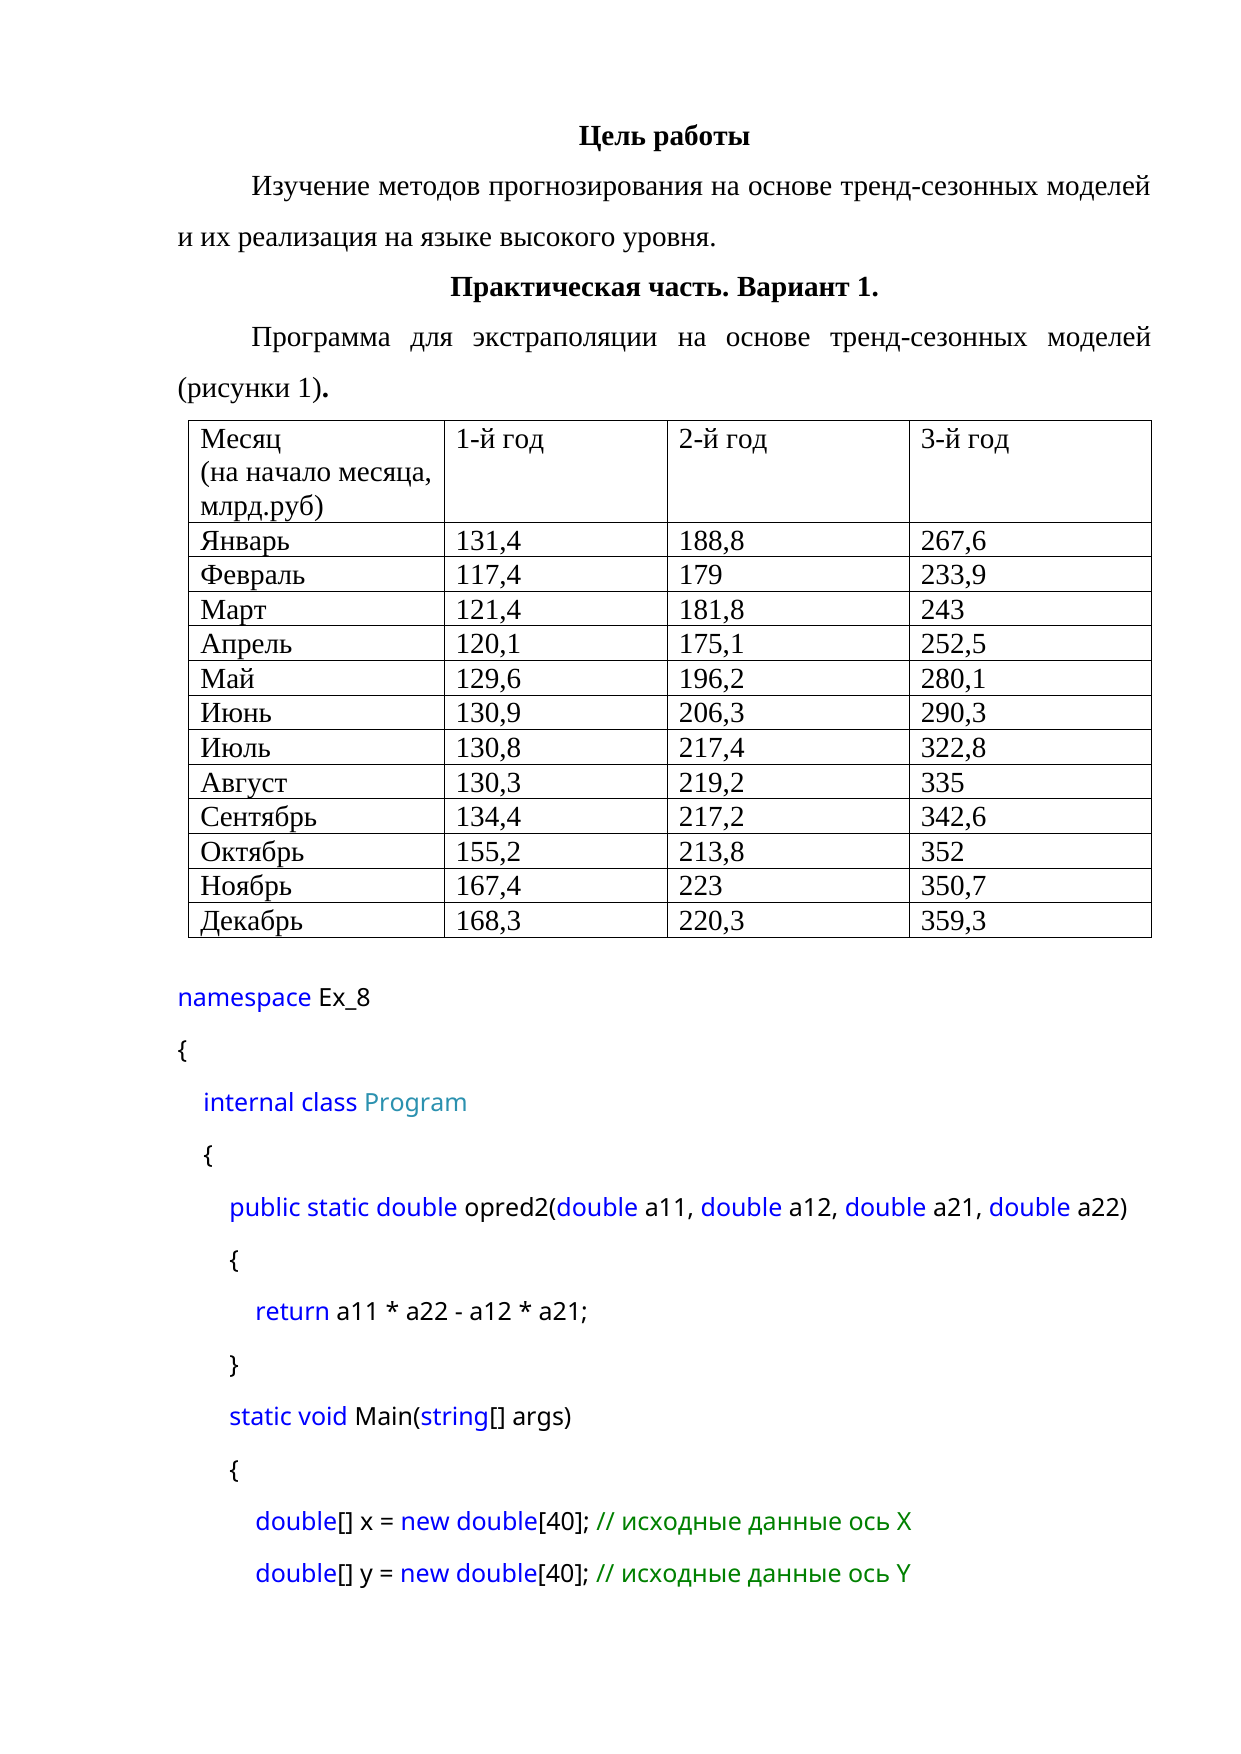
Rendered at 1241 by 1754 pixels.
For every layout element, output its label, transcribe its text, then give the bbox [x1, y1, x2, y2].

table_cell Июль [189, 730, 444, 764]
table_cell 131,4 [445, 523, 667, 556]
table_header Месяц (на начало месяца, млрд.руб) [189, 421, 444, 522]
table_header 3-й год [910, 421, 1151, 522]
table_cell 217,2 [668, 799, 909, 833]
table_cell 219,2 [668, 765, 909, 798]
table_cell 335 [910, 765, 1151, 798]
text namespace Ex_8 [177, 980, 1152, 1014]
table_cell 243 [910, 592, 1151, 625]
subtitle Практическая часть. Вариант 1. [177, 269, 1152, 303]
text double[] y = new double[40]; // исходные данные ось Y [177, 1556, 1152, 1590]
table_header 2-й год [668, 421, 909, 522]
table_cell 155,2 [445, 834, 667, 867]
table_cell 167,4 [445, 869, 667, 902]
table_cell 220,3 [668, 903, 909, 937]
text public static double opred2(double a11, double a12, double a21, double a22) [177, 1189, 1152, 1223]
table_cell 130,9 [445, 696, 667, 729]
table_cell 206,3 [668, 696, 909, 729]
text Программа для экстраполяции на основе тренд-сезонных моделей (рисунки 1). [177, 319, 1152, 403]
text { [177, 1137, 1152, 1171]
table_cell 280,1 [910, 661, 1151, 694]
table_cell 359,3 [910, 903, 1151, 937]
table_cell 175,1 [668, 626, 909, 660]
table_header 1-й год [445, 421, 667, 522]
text internal class Program [177, 1084, 1152, 1118]
table_cell Май [189, 661, 444, 694]
text return a11 * a22 - a12 * a21; [177, 1294, 1152, 1328]
table_cell 252,5 [910, 626, 1151, 660]
table_cell Август [189, 765, 444, 798]
text Изучение методов прогнозирования на основе тренд-сезонных моделей и их реализация на языке высокого уровня. [177, 168, 1152, 252]
table_cell 134,4 [445, 799, 667, 833]
table_cell 129,6 [445, 661, 667, 694]
text static void Main(string[] args) [177, 1399, 1152, 1433]
table_cell 130,3 [445, 765, 667, 798]
text double[] x = new double[40]; // исходные данные ось X [177, 1504, 1152, 1538]
table_cell Сентябрь [189, 799, 444, 833]
table_cell 188,8 [668, 523, 909, 556]
text { [177, 1242, 1152, 1276]
table_cell Октябрь [189, 834, 444, 867]
table_cell Декабрь [189, 903, 444, 937]
table_cell 352 [910, 834, 1151, 867]
table_cell 121,4 [445, 592, 667, 625]
text } [177, 1346, 1152, 1381]
text { [177, 1032, 1152, 1066]
table_cell 181,8 [668, 592, 909, 625]
table_cell 322,8 [910, 730, 1151, 764]
table_cell Январь [189, 523, 444, 556]
table_cell 267,6 [910, 523, 1151, 556]
table_cell 168,3 [445, 903, 667, 937]
table_cell 117,4 [445, 557, 667, 591]
table_cell 233,9 [910, 557, 1151, 591]
table_cell 213,8 [668, 834, 909, 867]
table_cell Апрель [189, 626, 444, 660]
table_cell Ноябрь [189, 869, 444, 902]
subtitle Цель работы [177, 118, 1152, 152]
table_cell 217,4 [668, 730, 909, 764]
table_cell 130,8 [445, 730, 667, 764]
table_cell Февраль [189, 557, 444, 591]
table_cell 179 [668, 557, 909, 591]
table_cell 120,1 [445, 626, 667, 660]
table_cell 223 [668, 869, 909, 902]
table_cell Июнь [189, 696, 444, 729]
table_cell 342,6 [910, 799, 1151, 833]
table_cell Март [189, 592, 444, 625]
table_cell 290,3 [910, 696, 1151, 729]
text { [177, 1451, 1152, 1485]
table_cell 350,7 [910, 869, 1151, 902]
table_cell 196,2 [668, 661, 909, 694]
